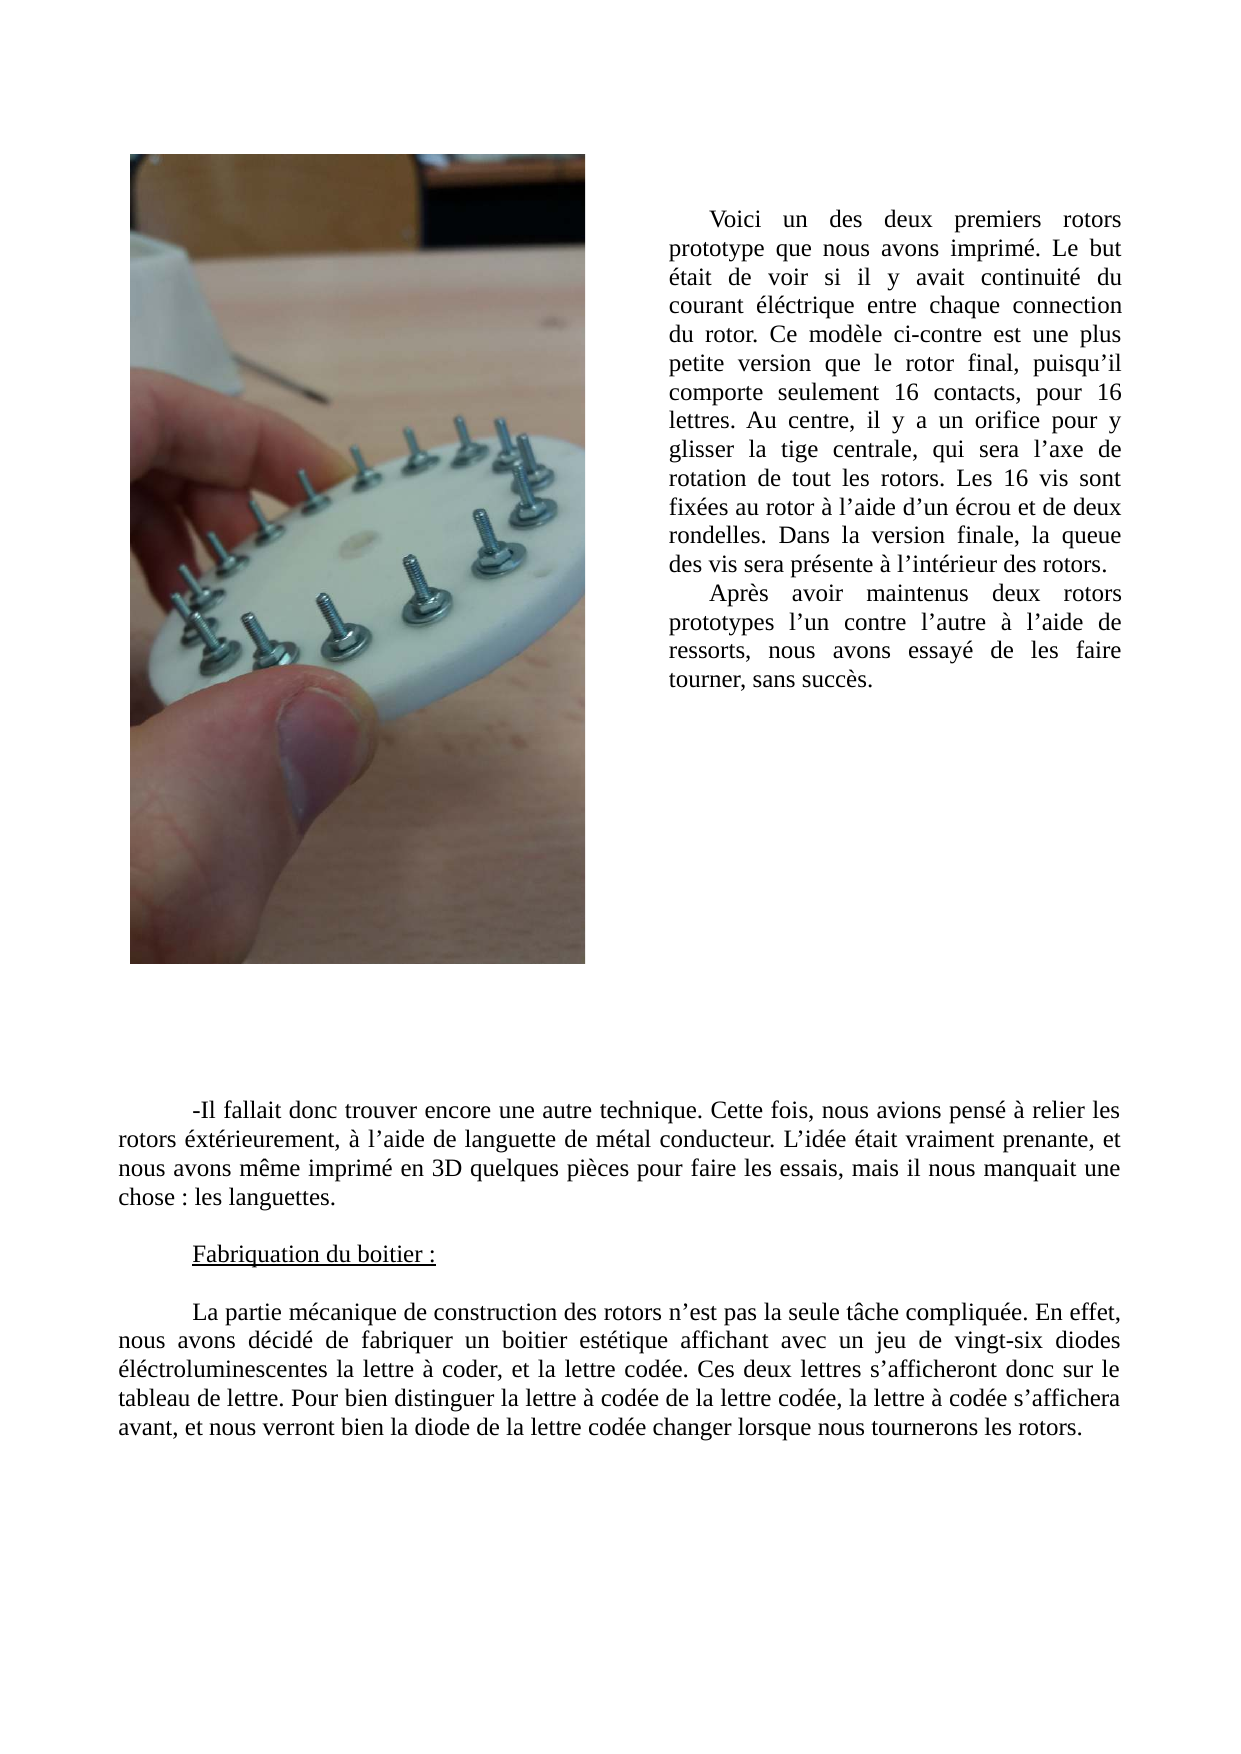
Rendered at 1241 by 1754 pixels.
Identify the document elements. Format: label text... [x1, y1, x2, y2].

picture [130, 154, 586, 964]
text La partie mécanique de construction des rotors n’est pas la seule tâche compliquée. En effet, nous avons décidé de fabriquer un boitier estétique affichant avec un jeu de vingt-six diodes éléctroluminescentes la lettre à coder, et la lettre codée. Ces deux lettres s’afficheront donc sur le tableau de lettre. Pour bien distinguer la lettre à codée de la lettre codée, la lettre à codée s’affichera avant, et nous verront bien la diode de la lettre codée changer lorsque nous tournerons les rotors. [118, 1297, 1122, 1441]
text Après avoir maintenus deux rotors prototypes l’un contre l’autre à l’aide de ressorts, nous avons essayé de les faire tourner, sans succès. [669, 578, 1122, 693]
text Voici un des deux premiers rotors prototype que nous avons imprimé. Le but était de voir si il y avait continuité du courant éléctrique entre chaque connection du rotor. Ce modèle ci-contre est une plus petite version que le rotor final, puisqu’il comporte seulement 16 contacts, pour 16 lettres. Au centre, il y a un orifice pour y glisser la tige centrale, qui sera l’axe de rotation de tout les rotors. Les 16 vis sont fixées au rotor à l’aide d’un écrou et de deux rondelles. Dans la version finale, la queue des vis sera présente à l’intérieur des rotors. [669, 204, 1122, 578]
text -Il fallait donc trouver encore une autre technique. Cette fois, nous avions pensé à relier les rotors éxtérieurement, à l’aide de languette de métal conducteur. L’idée était vraiment prenante, et nous avons même imprimé en 3D quelques pièces pour faire les essais, mais il nous manquait une chose : les languettes. [118, 1096, 1122, 1211]
text Fabriquation du boitier : [118, 1239, 1122, 1268]
